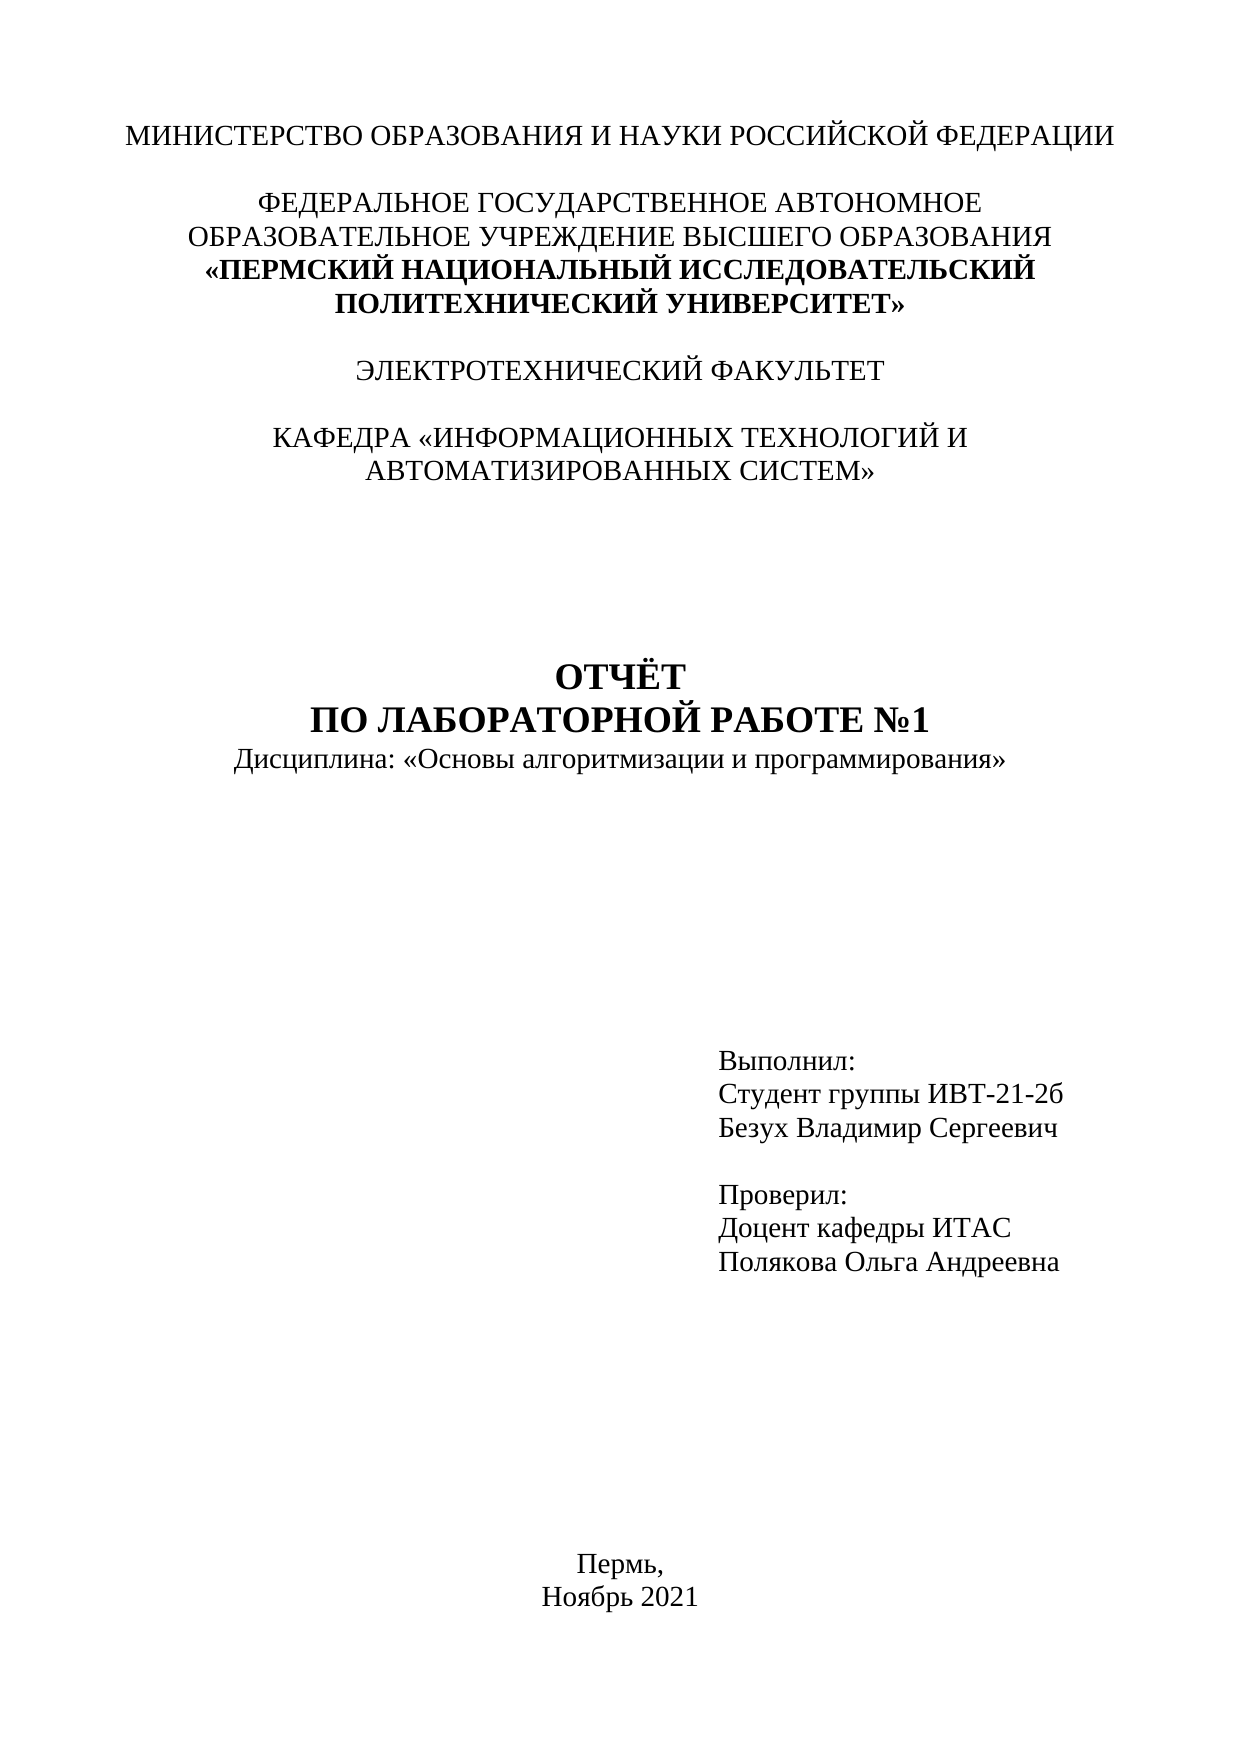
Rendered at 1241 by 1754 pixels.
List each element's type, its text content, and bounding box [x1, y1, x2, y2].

text МИНИСТЕРСТВО ОБРАЗОВАНИЯ И НАУКИ РОССИЙСКОЙ ФЕДЕРАЦИИ [118, 118, 1122, 152]
text ФЕДЕРАЛЬНОЕ ГОСУДАРСТВЕННОЕ АВТОНОМНОЕ [118, 185, 1122, 219]
text Пермь, [118, 1546, 1122, 1579]
text Студент группы ИВТ-21-2б [118, 1076, 1122, 1110]
text Дисциплина: «Основы алгоритмизации и программирования» [118, 741, 1122, 774]
text Доцент кафедры ИТАС [118, 1211, 1122, 1244]
text ОБРАЗОВАТЕЛЬНОЕ УЧРЕЖДЕНИЕ ВЫСШЕГО ОБРАЗОВАНИЯ [118, 219, 1122, 252]
text КАФЕДРА «ИНФОРМАЦИОННЫХ ТЕХНОЛОГИЙ И АВТОМАТИЗИРОВАННЫХ СИСТЕМ» [118, 420, 1122, 487]
text ПО ЛАБОРАТОРНОЙ РАБОТЕ №1 [118, 698, 1122, 741]
text Безух Владимир Сергеевич [118, 1110, 1122, 1143]
text Полякова Ольга Андреевна [118, 1244, 1122, 1278]
text Проверил: [118, 1177, 1122, 1211]
text ОТЧЁТ [118, 655, 1122, 698]
text Выполнил: [118, 1043, 1122, 1076]
text «ПЕРМСКИЙ НАЦИОНАЛЬНЫЙ ИССЛЕДОВАТЕЛЬСКИЙ ПОЛИТЕХНИЧЕСКИЙ УНИВЕРСИТЕТ» [118, 252, 1122, 319]
text Ноябрь 2021 [118, 1579, 1122, 1613]
text ЭЛЕКТРОТЕХНИЧЕСКИЙ ФАКУЛЬТЕТ [118, 353, 1122, 386]
